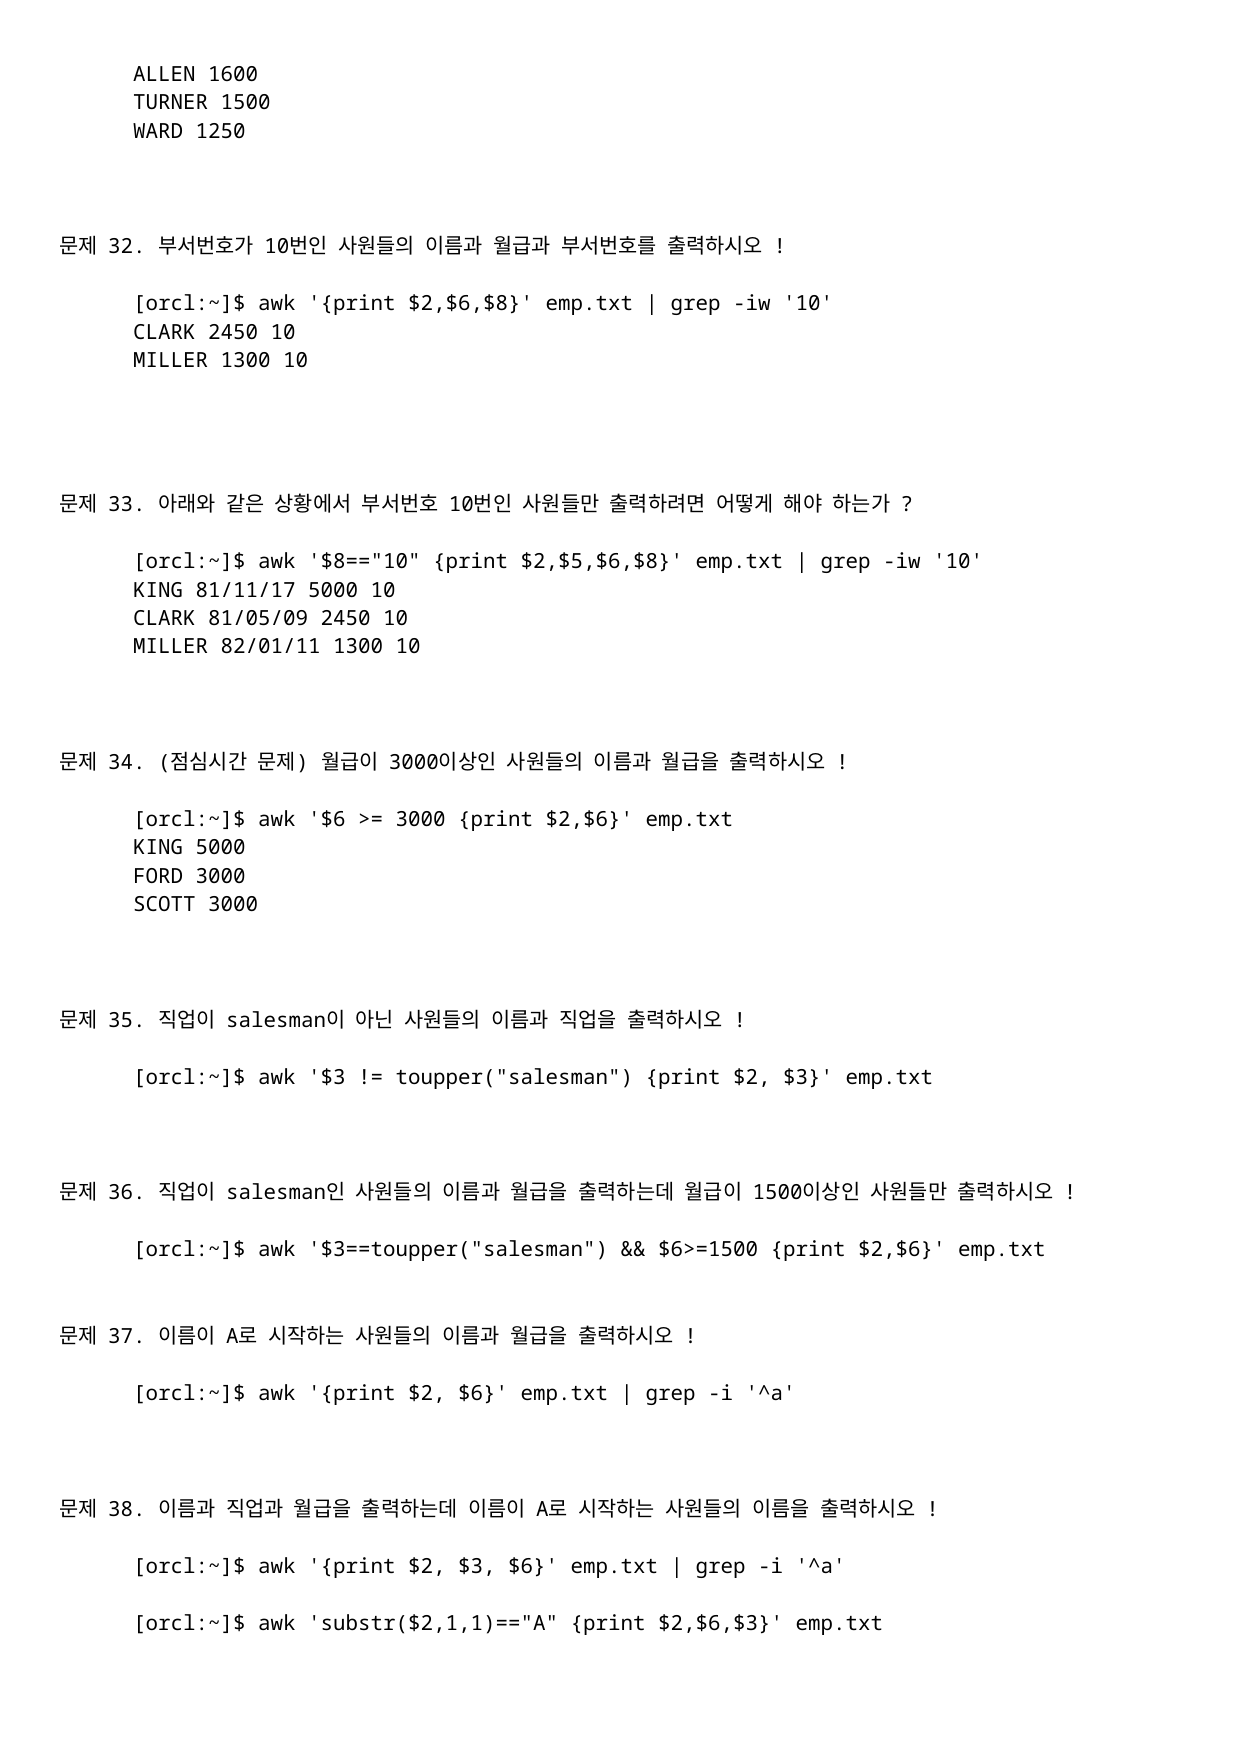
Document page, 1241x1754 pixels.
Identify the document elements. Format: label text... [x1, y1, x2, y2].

text WARD 1250 [59, 116, 1180, 144]
text CLARK 81/05/09 2450 10 [59, 603, 1180, 632]
text [orcl:~]$ awk '{print $2, $3, $6}' emp.txt | grep -i '^a' [59, 1551, 1180, 1579]
text [orcl:~]$ awk 'substr($2,1,1)=="A" {print $2,$6,$3}' emp.txt [59, 1608, 1180, 1636]
text SCOTT 3000 [59, 889, 1180, 918]
text [orcl:~]$ awk '{print $2,$6,$8}' emp.txt | grep -iw '10' [59, 288, 1180, 317]
text 문제 32. 부서번호가 10번인 사원들의 이름과 월급과 부서번호를 출력하시오 ! [59, 230, 1180, 260]
text KING 81/11/17 5000 10 [59, 575, 1180, 603]
text [orcl:~]$ awk '$6 >= 3000 {print $2,$6}' emp.txt [59, 804, 1180, 832]
text TURNER 1500 [59, 87, 1180, 116]
text KING 5000 [59, 832, 1180, 861]
text 문제 36. 직업이 salesman인 사원들의 이름과 월급을 출력하는데 월급이 1500이상인 사원들만 출력하시오 ! [59, 1176, 1180, 1206]
text ALLEN 1600 [59, 59, 1180, 87]
text 문제 34. (점심시간 문제) 월급이 3000이상인 사원들의 이름과 월급을 출력하시오 ! [59, 745, 1180, 776]
text [orcl:~]$ awk '$3==toupper("salesman") && $6>=1500 {print $2,$6}' emp.txt [59, 1234, 1180, 1263]
text MILLER 1300 10 [59, 345, 1180, 374]
text 문제 35. 직업이 salesman이 아닌 사원들의 이름과 직업을 출력하시오 ! [59, 1003, 1180, 1033]
text 문제 37. 이름이 A로 시작하는 사원들의 이름과 월급을 출력하시오 ! [59, 1320, 1180, 1350]
text 문제 33. 아래와 같은 상황에서 부서번호 10번인 사원들만 출력하려면 어떻게 해야 하는가 ? [59, 487, 1180, 518]
text CLARK 2450 10 [59, 317, 1180, 345]
text 문제 38. 이름과 직업과 월급을 출력하는데 이름이 A로 시작하는 사원들의 이름을 출력하시오 ! [59, 1492, 1180, 1522]
text [orcl:~]$ awk '{print $2, $6}' emp.txt | grep -i '^a' [59, 1378, 1180, 1407]
text MILLER 82/01/11 1300 10 [59, 632, 1180, 660]
text FORD 3000 [59, 861, 1180, 889]
text [orcl:~]$ awk '$8=="10" {print $2,$5,$6,$8}' emp.txt | grep -iw '10' [59, 546, 1180, 575]
text [orcl:~]$ awk '$3 != toupper("salesman") {print $2, $3}' emp.txt [59, 1062, 1180, 1090]
